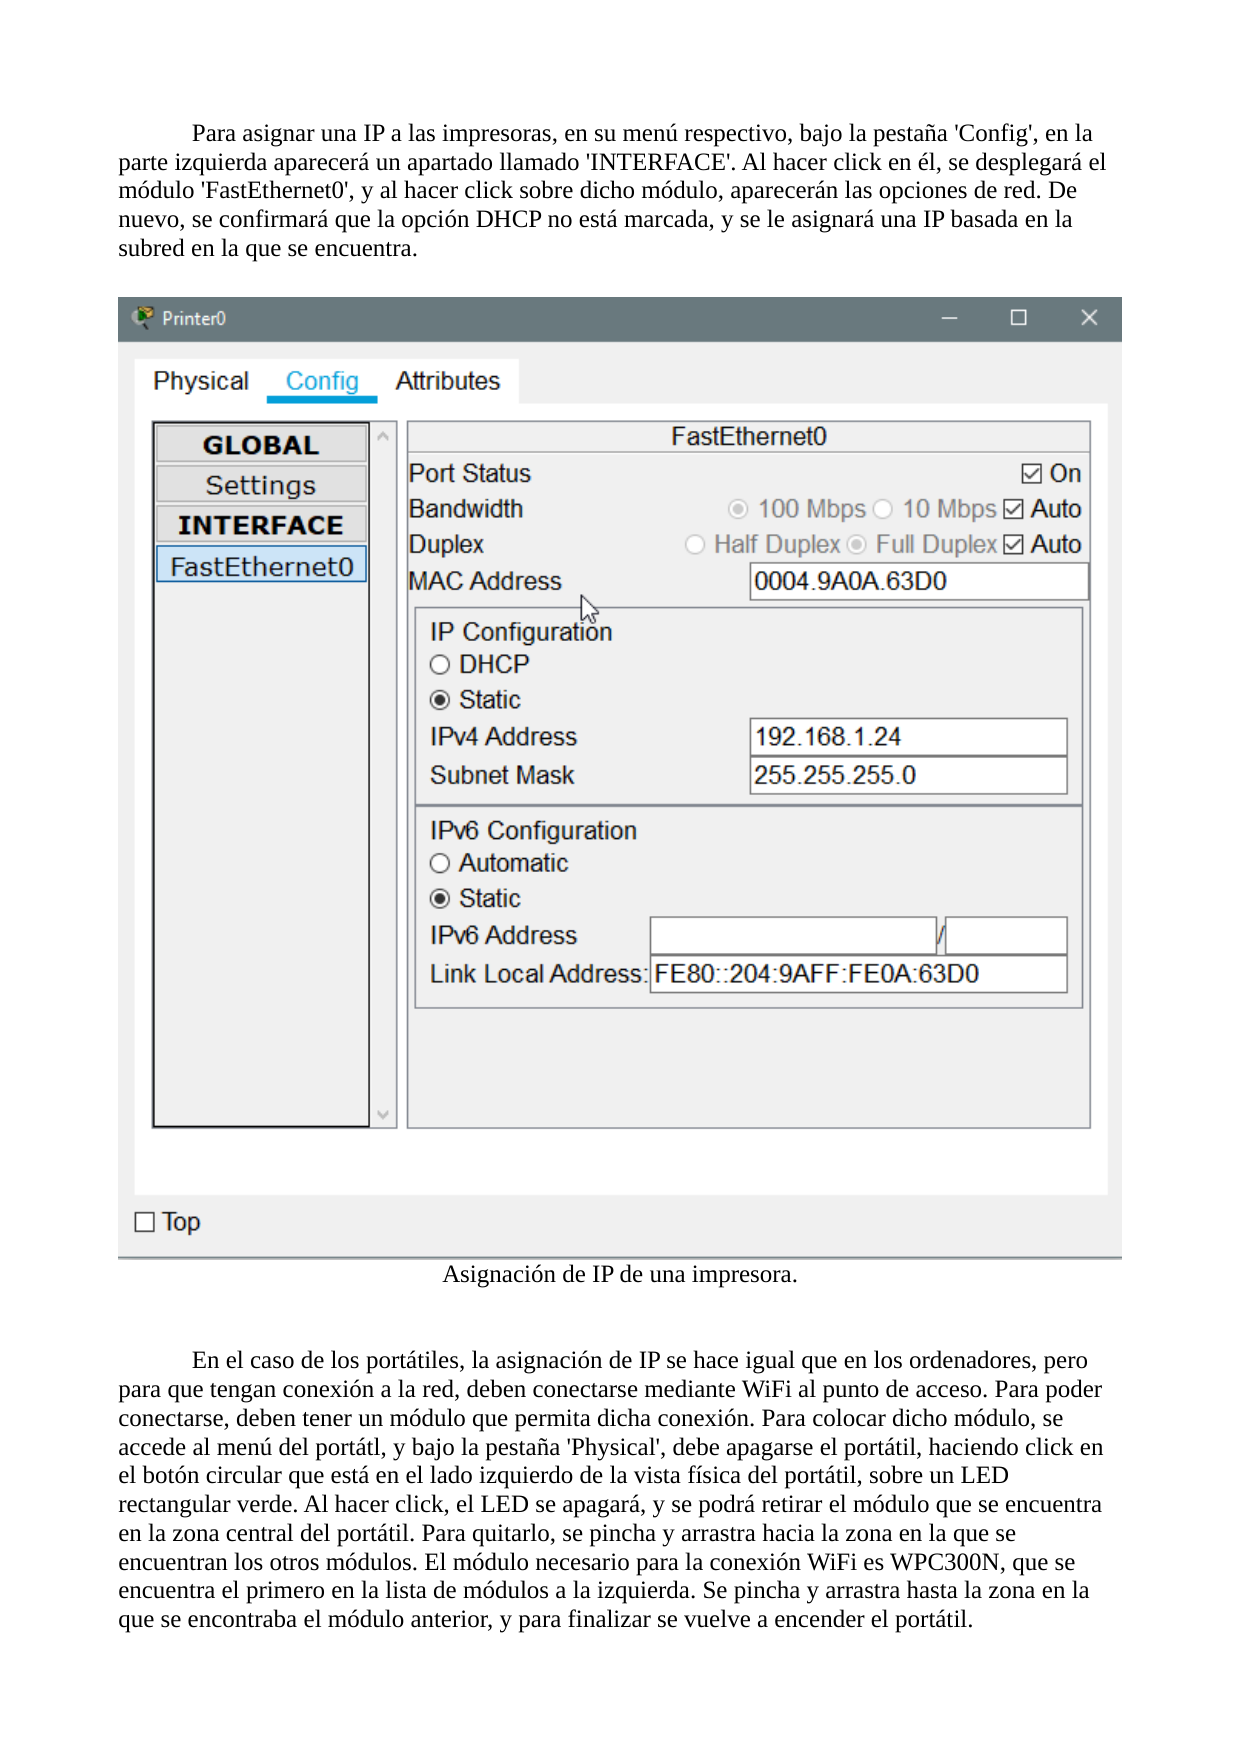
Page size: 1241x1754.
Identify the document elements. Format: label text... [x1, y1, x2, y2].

text Asignación de IP de una impresora. [118, 1260, 1122, 1288]
picture [118, 297, 1122, 1260]
text [118, 291, 1122, 297]
text Para asignar una IP a las impresoras, en su menú respectivo, bajo la pestaña 'Config', en la parte izquierda aparecerá un apartado llamado 'INTERFACE'. Al hacer click en él, se desplegará el módulo 'FastEthernet0', y al hacer click sobre dicho módulo, aparecerán las opciones de red. De nuevo, se confirmará que la opción DHCP no está marcada, y se le asignará una IP basada en la subred en la que se encuentra. [118, 118, 1122, 262]
text En el caso de los portátiles, la asignación de IP se hace igual que en los ordenadores, pero para que tengan conexión a la red, deben conectarse mediante WiFi al punto de acceso. Para poder conectarse, deben tener un módulo que permita dicha conexión. Para colocar dicho módulo, se accede al menú del portátl, y bajo la pestaña 'Physical', debe apagarse el portátil, haciendo click en el botón circular que está en el lado izquierdo de la vista física del portátil, sobre un LED rectangular verde. Al hacer click, el LED se apagará, y se podrá retirar el módulo que se encuentra en la zona central del portátil. Para quitarlo, se pincha y arrastra hacia la zona en la que se encuentran los otros módulos. El módulo necesario para la conexión WiFi es WPC300N, que se encuentra el primero en la lista de módulos a la izquierda. Se pincha y arrastra hasta la zona en la que se encontraba el módulo anterior, y para finalizar se vuelve a encender el portátil. [118, 1346, 1122, 1633]
